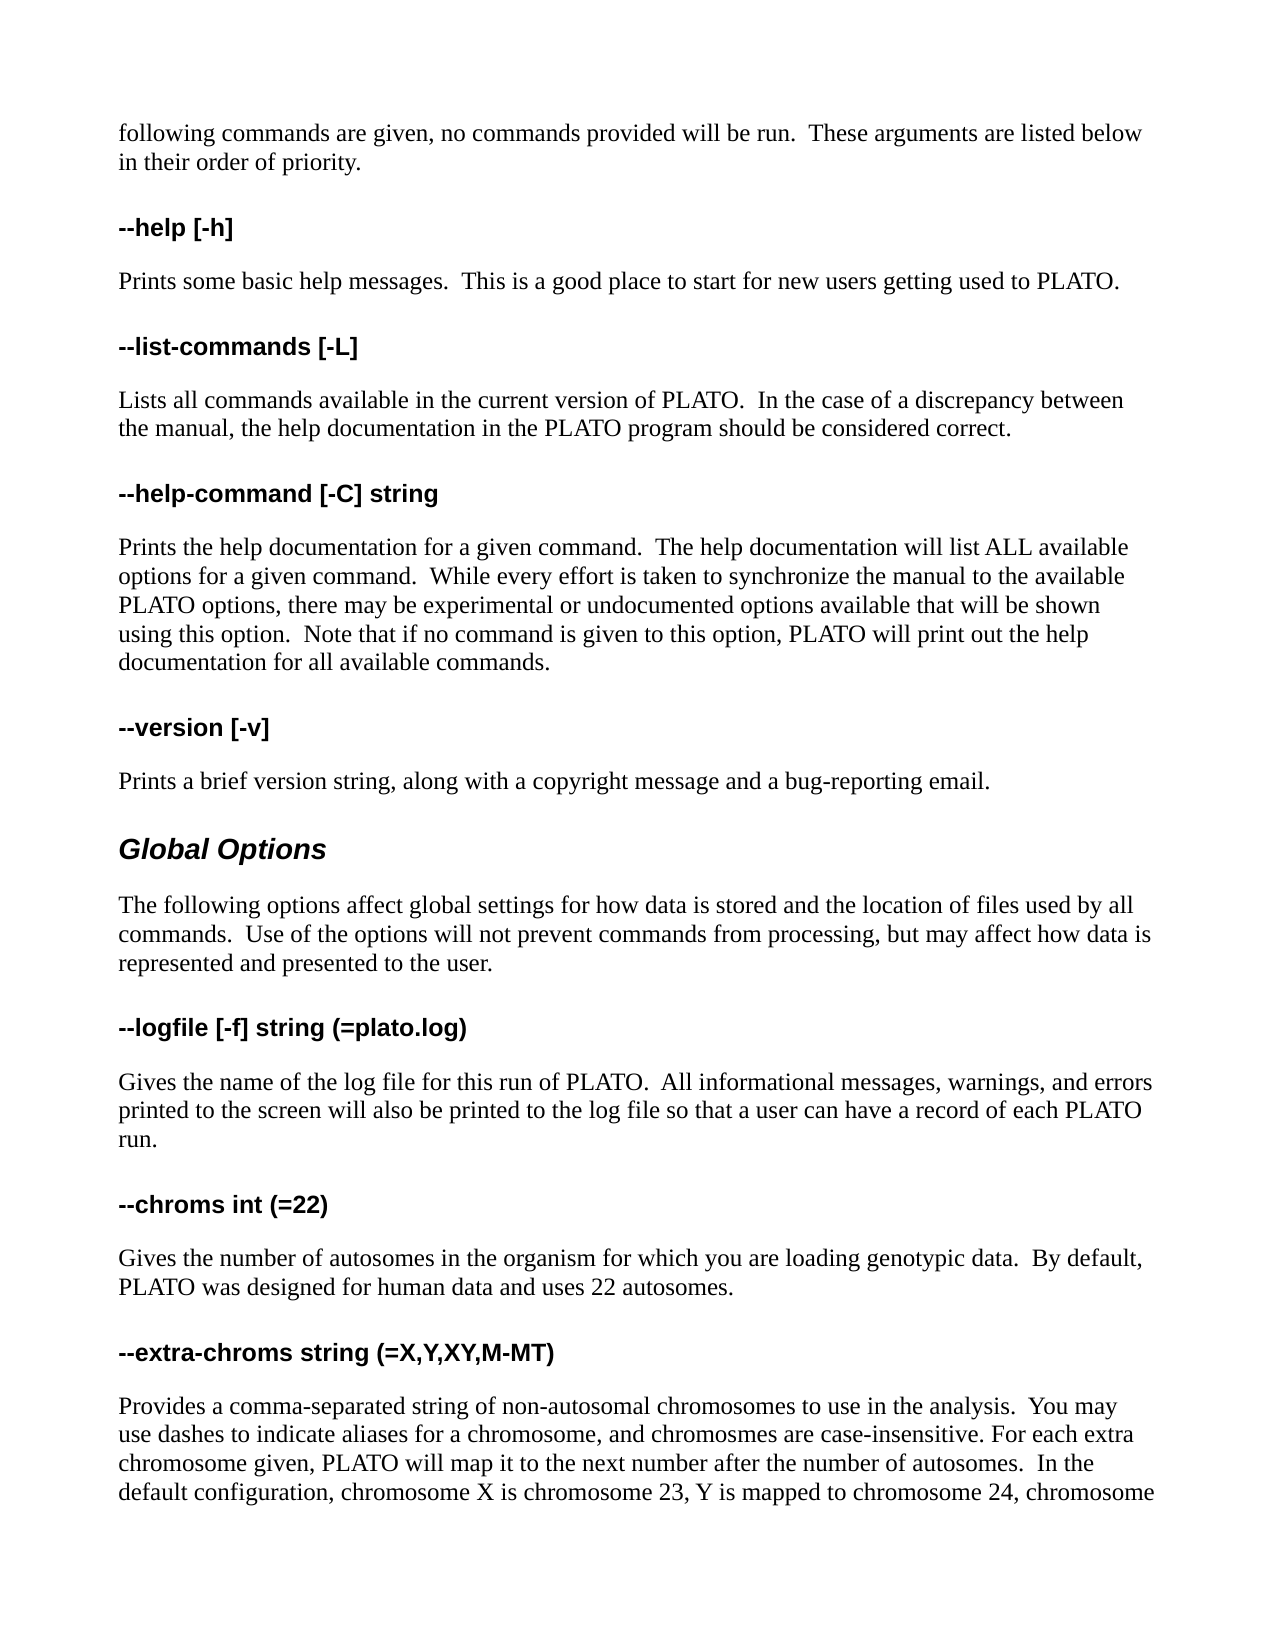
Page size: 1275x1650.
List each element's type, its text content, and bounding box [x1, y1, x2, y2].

subtitle --chroms int (=22) [118, 1190, 1157, 1219]
text Prints a brief version string, along with a copyright message and a bug-reporting email. [118, 766, 1157, 795]
subtitle --list-commands [-L] [118, 332, 1157, 360]
subtitle --extra-chroms string (=X,Y,XY,M-MT) [118, 1338, 1157, 1366]
subtitle --help [-h] [118, 213, 1157, 241]
subtitle Global Options [118, 832, 1157, 866]
text Gives the number of autosomes in the organism for which you are loading genotypic data. By default, PLATO was designed for human data and uses 22 autosomes. [118, 1243, 1157, 1301]
text Lists all commands available in the current version of PLATO. In the case of a discrepancy between the manual, the help documentation in the PLATO program should be considered correct. [118, 385, 1157, 442]
text The following options affect global settings for how data is stored and the location of files used by all commands. Use of the options will not prevent commands from processing, but may affect how data is represented and presented to the user. [118, 890, 1157, 976]
subtitle --help-command [-C] string [118, 479, 1157, 508]
text Prints the help documentation for a given command. The help documentation will list ALL available options for a given command. While every effort is taken to synchronize the manual to the available PLATO options, there may be experimental or undocumented options available that will be shown using this option. Note that if no command is given to this option, PLATO will print out the help documentation for all available commands. [118, 532, 1157, 676]
text Provides a comma-separated string of non-autosomal chromosomes to use in the analysis. You may use dashes to indicate aliases for a chromosome, and chromosmes are case-insensitive. For each extra chromosome given, PLATO will map it to the next number after the number of autosomes. In the default configuration, chromosome X is chromosome 23, Y is mapped to chromosome 24, chromosome [118, 1391, 1157, 1506]
text following commands are given, no commands provided will be run. These arguments are listed below in their order of priority. [118, 118, 1157, 176]
subtitle --version [-v] [118, 713, 1157, 742]
text Prints some basic help messages. This is a good place to start for new users getting used to PLATO. [118, 266, 1157, 294]
text Gives the name of the log file for this run of PLATO. All informational messages, warnings, and errors printed to the screen will also be printed to the log file so that a user can have a record of each PLATO run. [118, 1067, 1157, 1153]
subtitle --logfile [-f] string (=plato.log) [118, 1013, 1157, 1042]
